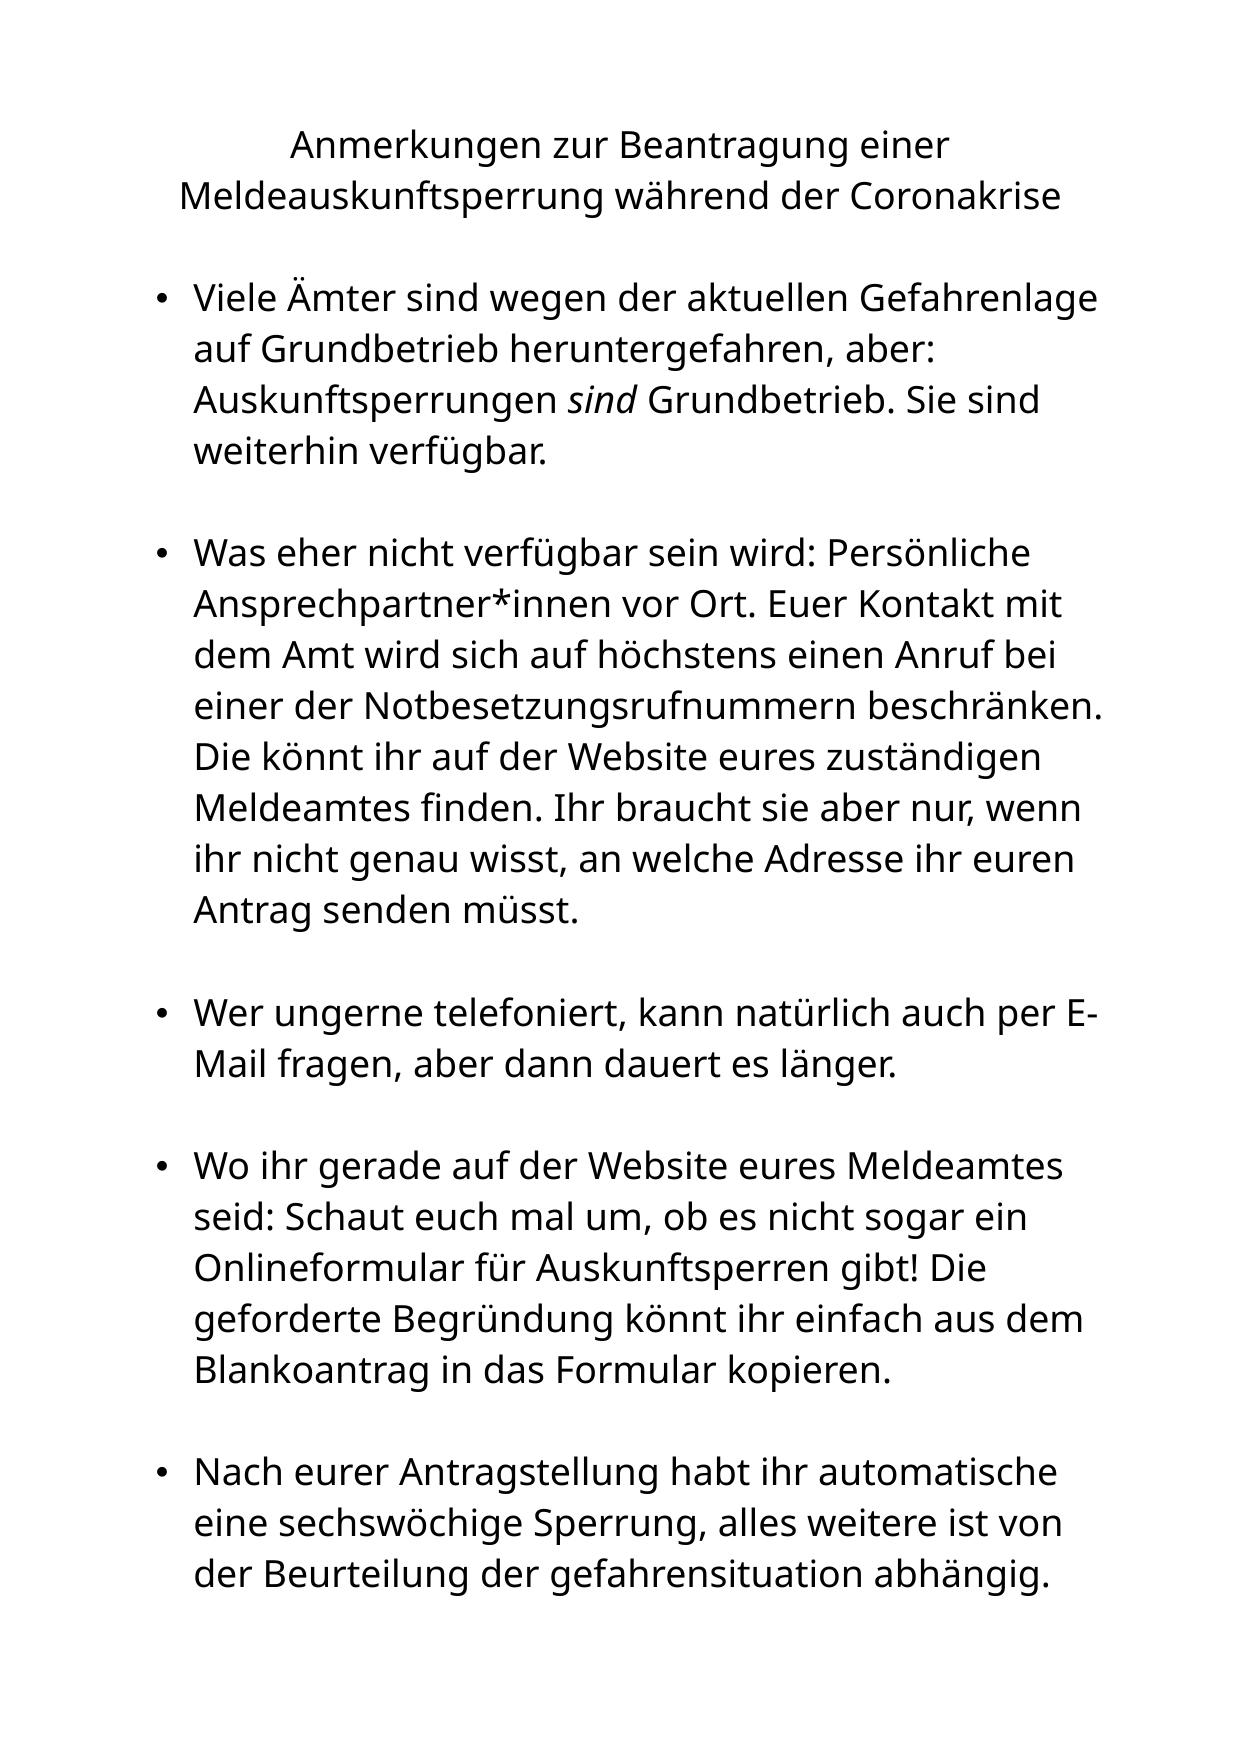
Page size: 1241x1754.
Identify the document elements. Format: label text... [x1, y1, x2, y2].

list Viele Ämter sind wegen der aktuellen Gefahrenlage auf Grundbetrieb heruntergefahren, aber: Auskunftsperrungen sind Grundbetrieb. Sie sind weiterhin verfügbar. [156, 271, 1122, 475]
list Was eher nicht verfügbar sein wird: Persönliche Ansprechpartner*innen vor Ort. Euer Kontakt mit dem Amt wird sich auf höchstens einen Anruf bei einer der Notbesetzungsrufnummern beschränken. Die könnt ihr auf der Website eures zuständigen Meldeamtes finden. Ihr braucht sie aber nur, wenn ihr nicht genau wisst, an welche Adresse ihr euren Antrag senden müsst. [156, 526, 1122, 935]
text Anmerkungen zur Beantragung einer Meldeauskunftsperrung während der Coronakrise [118, 118, 1122, 220]
list Wo ihr gerade auf der Website eures Meldeamtes seid: Schaut euch mal um, ob es nicht sogar ein Onlineformular für Auskunftsperren gibt! Die geforderte Begründung könnt ihr einfach aus dem Blankoantrag in das Formular kopieren. [156, 1139, 1122, 1394]
list Nach eurer Antragstellung habt ihr automatische eine sechswöchige Sperrung, alles weitere ist von der Beurteilung der gefahrensituation abhängig. [156, 1445, 1122, 1598]
list Wer ungerne telefoniert, kann natürlich auch per E-Mail fragen, aber dann dauert es länger. [156, 986, 1122, 1088]
